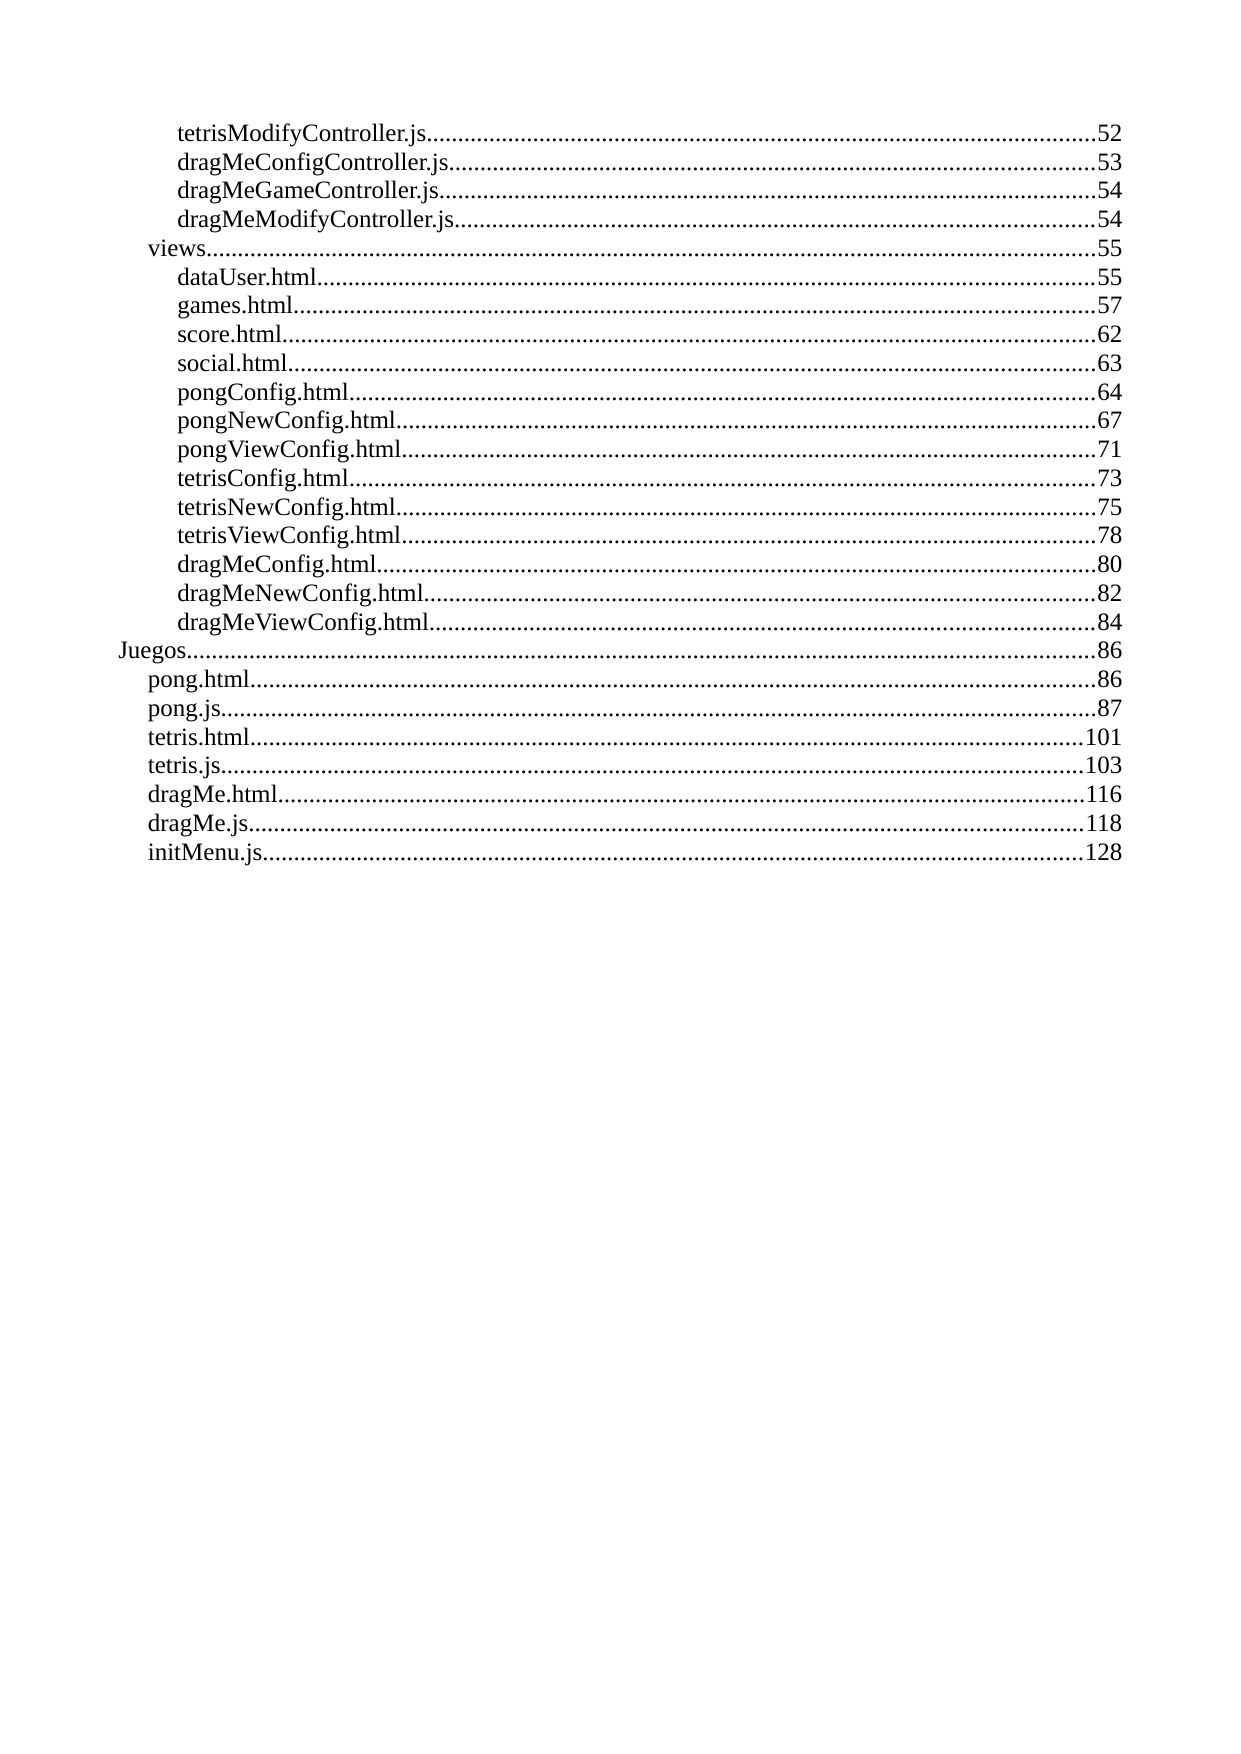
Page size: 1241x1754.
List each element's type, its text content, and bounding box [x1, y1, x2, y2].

text tetrisNewConfig.html 75 [177, 492, 1122, 521]
text pong.js 87 [148, 693, 1122, 722]
text dragMeConfigController.js 53 [177, 147, 1122, 176]
text pongNewConfig.html 67 [177, 406, 1122, 434]
text social.html 63 [177, 348, 1122, 377]
text tetrisModifyController.js 52 [177, 118, 1122, 147]
text dragMeConfig.html 80 [177, 549, 1122, 578]
text games.html 57 [177, 291, 1122, 319]
text tetrisViewConfig.html 78 [177, 521, 1122, 549]
text dataUser.html 55 [177, 262, 1122, 291]
text dragMeGameController.js 54 [177, 176, 1122, 204]
text Juegos 86 [118, 636, 1122, 664]
text tetris.js 103 [148, 751, 1122, 779]
text tetris.html 101 [148, 722, 1122, 751]
text dragMeModifyController.js 54 [177, 204, 1122, 233]
text pong.html 86 [148, 664, 1122, 693]
text pongConfig.html 64 [177, 377, 1122, 406]
text dragMe.js 118 [148, 808, 1122, 837]
text score.html 62 [177, 319, 1122, 348]
text views 55 [148, 233, 1122, 262]
text dragMeViewConfig.html 84 [177, 607, 1122, 636]
text tetrisConfig.html 73 [177, 463, 1122, 492]
text initMenu.js 128 [148, 837, 1122, 866]
text pongViewConfig.html 71 [177, 434, 1122, 463]
text dragMeNewConfig.html 82 [177, 578, 1122, 607]
text dragMe.html 116 [148, 779, 1122, 808]
